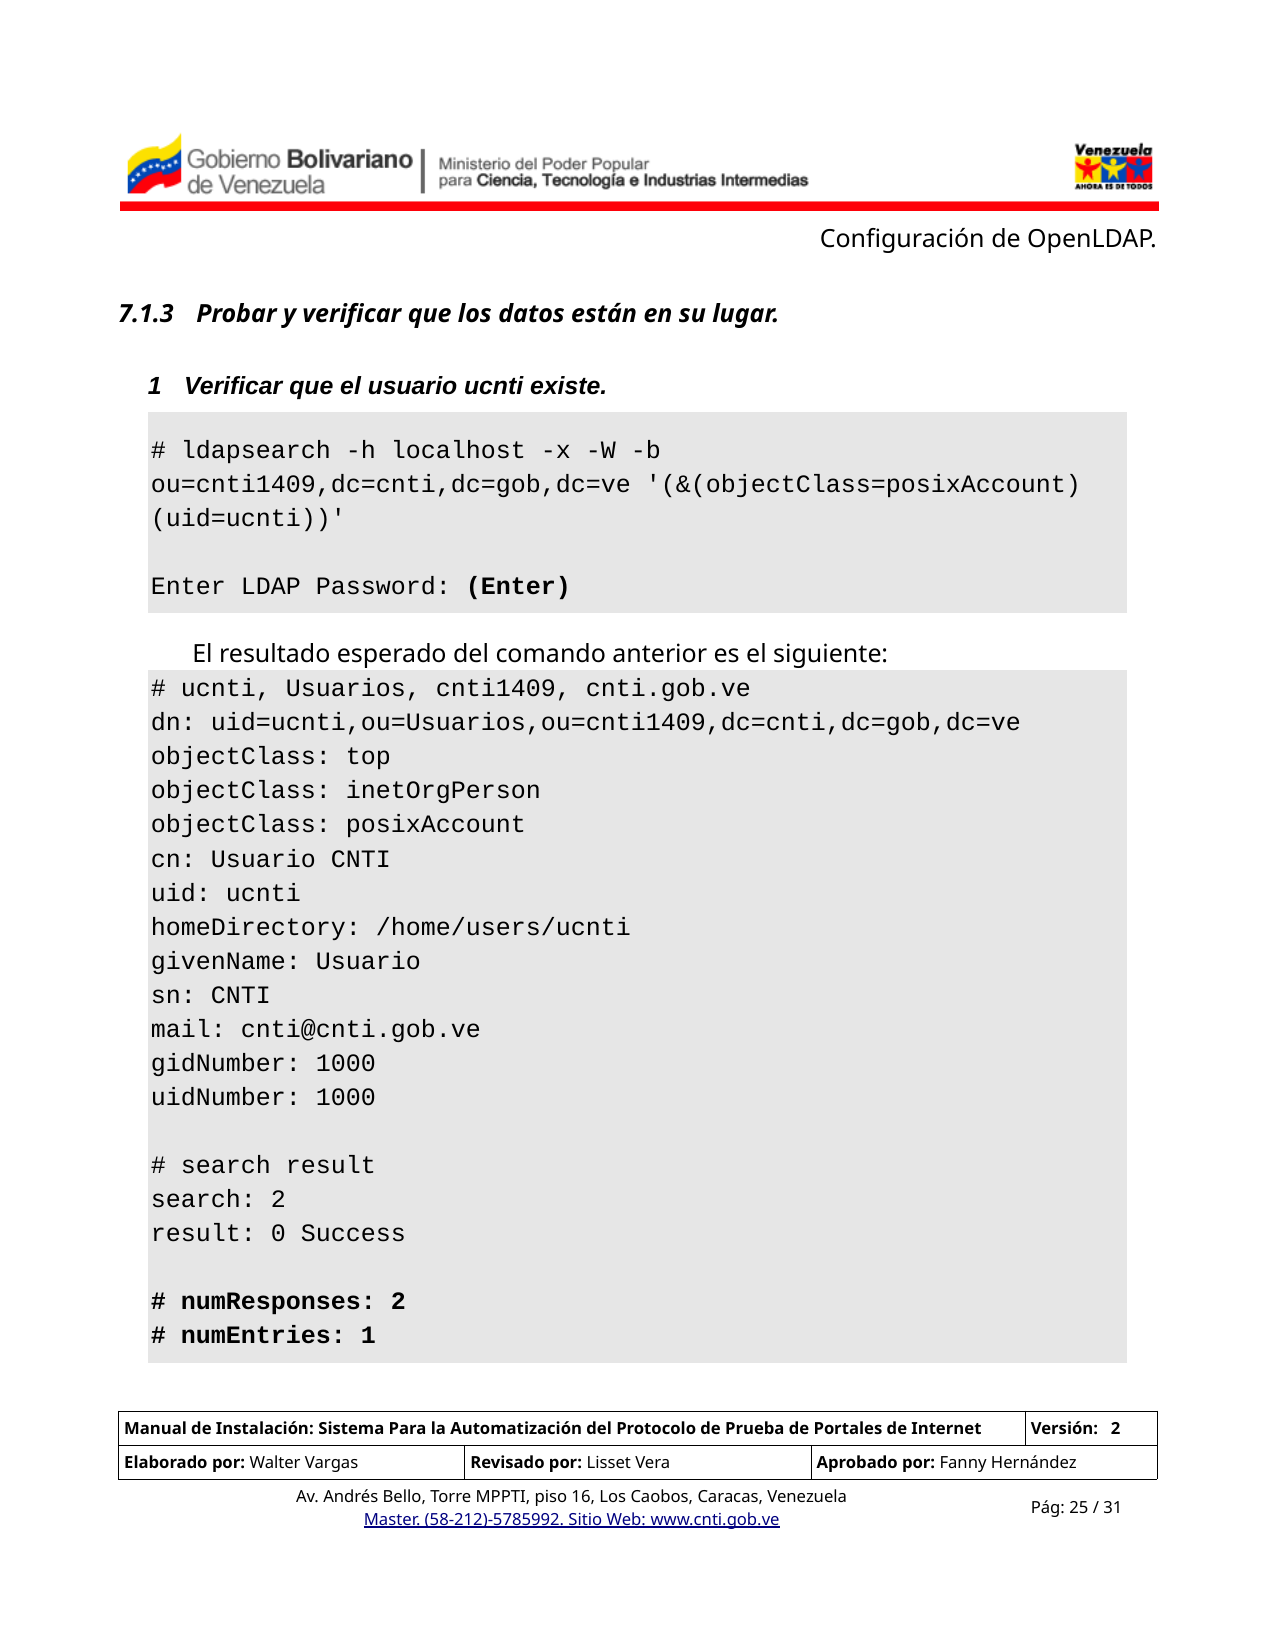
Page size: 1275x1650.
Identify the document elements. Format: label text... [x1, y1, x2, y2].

text sn: CNTI [148, 977, 1127, 1011]
text search: 2 [148, 1181, 1127, 1215]
text uid: ucnti [148, 874, 1127, 908]
text uidNumber: 1000 [148, 1079, 1127, 1113]
text # ucnti, Usuarios, cnti1409, cnti.gob.ve [148, 670, 1127, 704]
text result: 0 Success [148, 1215, 1127, 1249]
text El resultado esperado del comando anterior es el siguiente: [118, 613, 1157, 670]
text gidNumber: 1000 [148, 1045, 1127, 1079]
text # search result [148, 1147, 1127, 1181]
text objectClass: inetOrgPerson [148, 772, 1127, 806]
subtitle Probar y verificar que los datos están en su lugar. [118, 295, 1157, 329]
text objectClass: top [148, 738, 1127, 772]
text mail: cnti@cnti.gob.ve [148, 1011, 1127, 1045]
text givenName: Usuario [148, 943, 1127, 977]
subtitle Verificar que el usuario ucnti existe. [148, 371, 1157, 400]
text # numEntries: 1 [148, 1317, 1127, 1354]
text cn: Usuario CNTI [148, 840, 1127, 874]
text Enter LDAP Password: (Enter) [148, 568, 1127, 605]
text homeDirectory: /home/users/ucnti [148, 908, 1127, 943]
text objectClass: posixAccount [148, 806, 1127, 840]
text # numResponses: 2 [148, 1283, 1127, 1317]
text dn: uid=ucnti,ou=Usuarios,ou=cnti1409,dc=cnti,dc=gob,dc=ve [148, 704, 1127, 738]
picture [120, 125, 1159, 211]
text # ldapsearch -h localhost -x -W -b ou=cnti1409,dc=cnti,dc=gob,dc=ve '(&(objectClass=posixAccount)(uid=ucnti))' [148, 412, 1127, 534]
